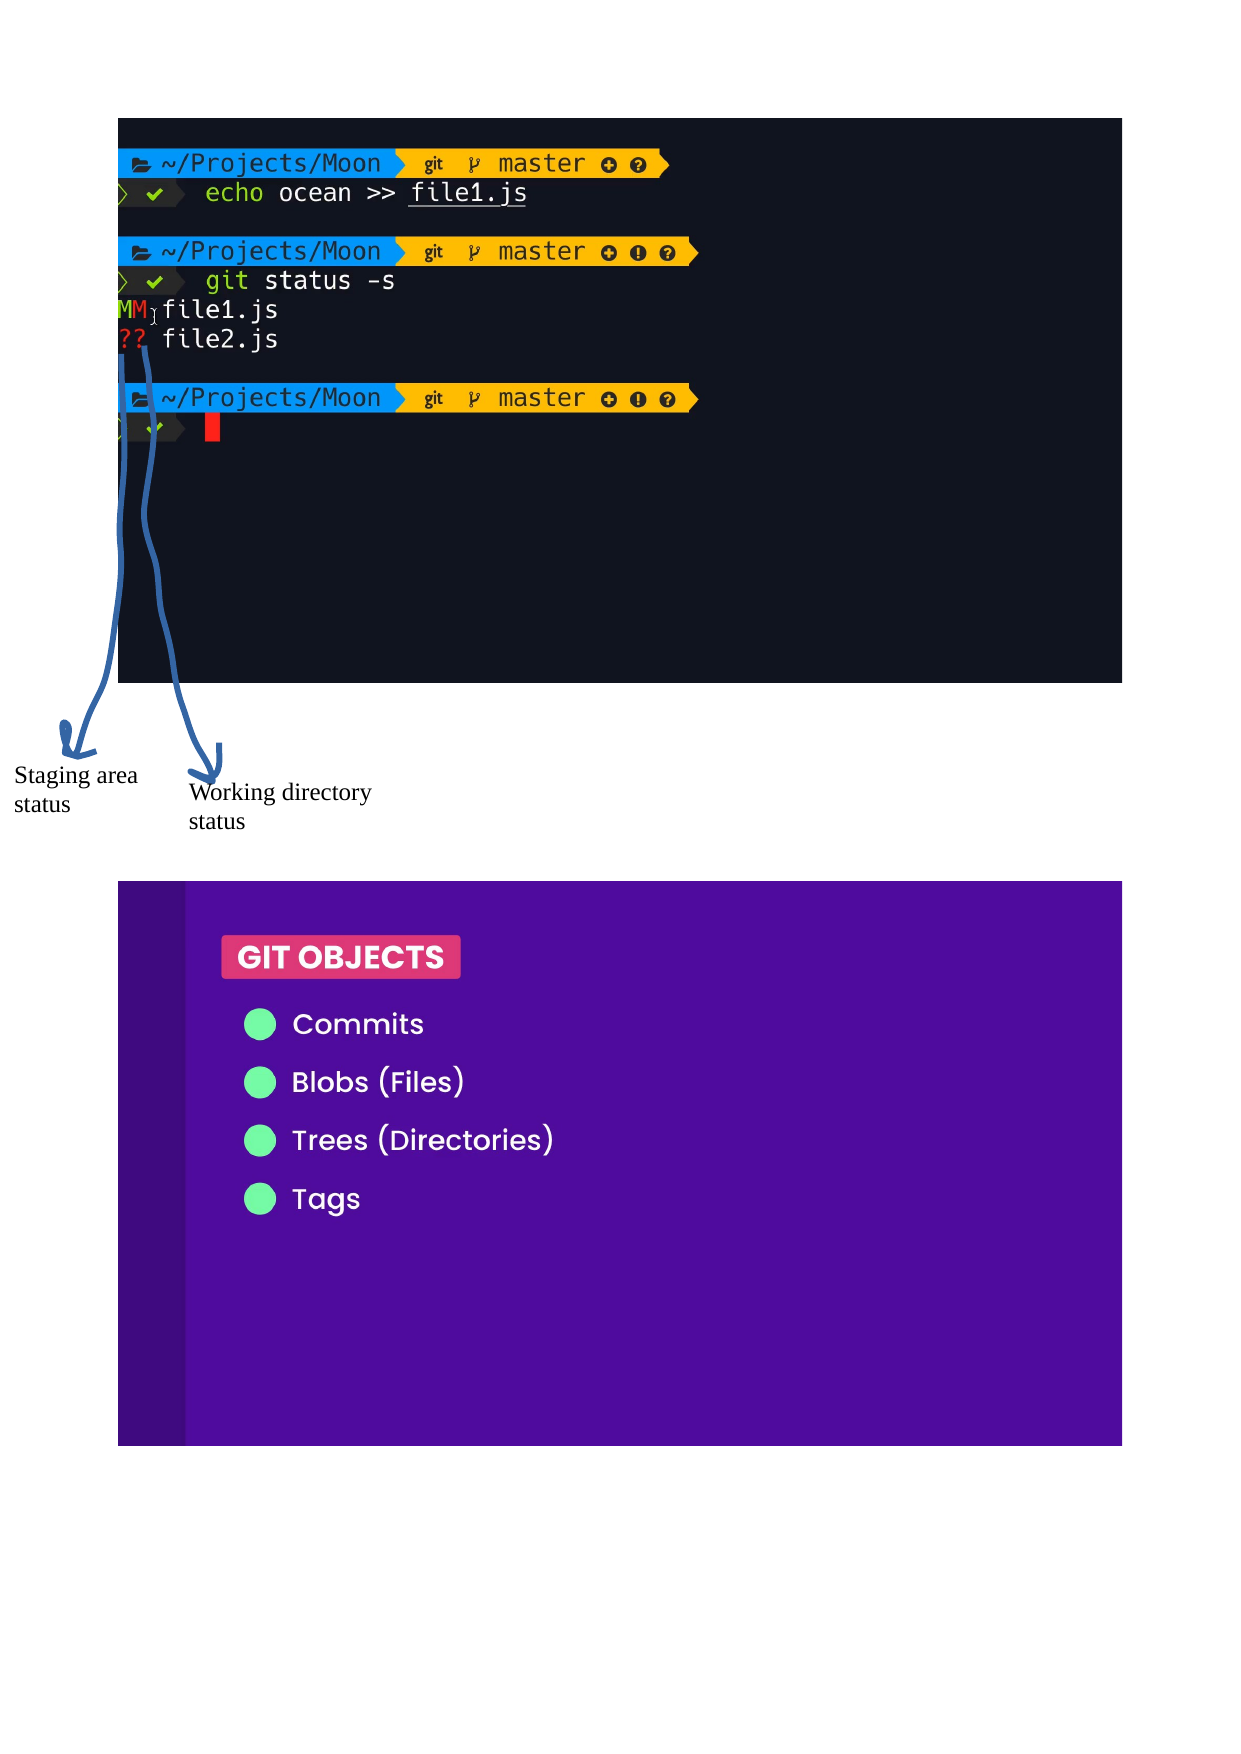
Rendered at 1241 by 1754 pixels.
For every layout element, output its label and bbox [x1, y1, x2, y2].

picture [118, 881, 1123, 1446]
picture [118, 118, 1123, 683]
